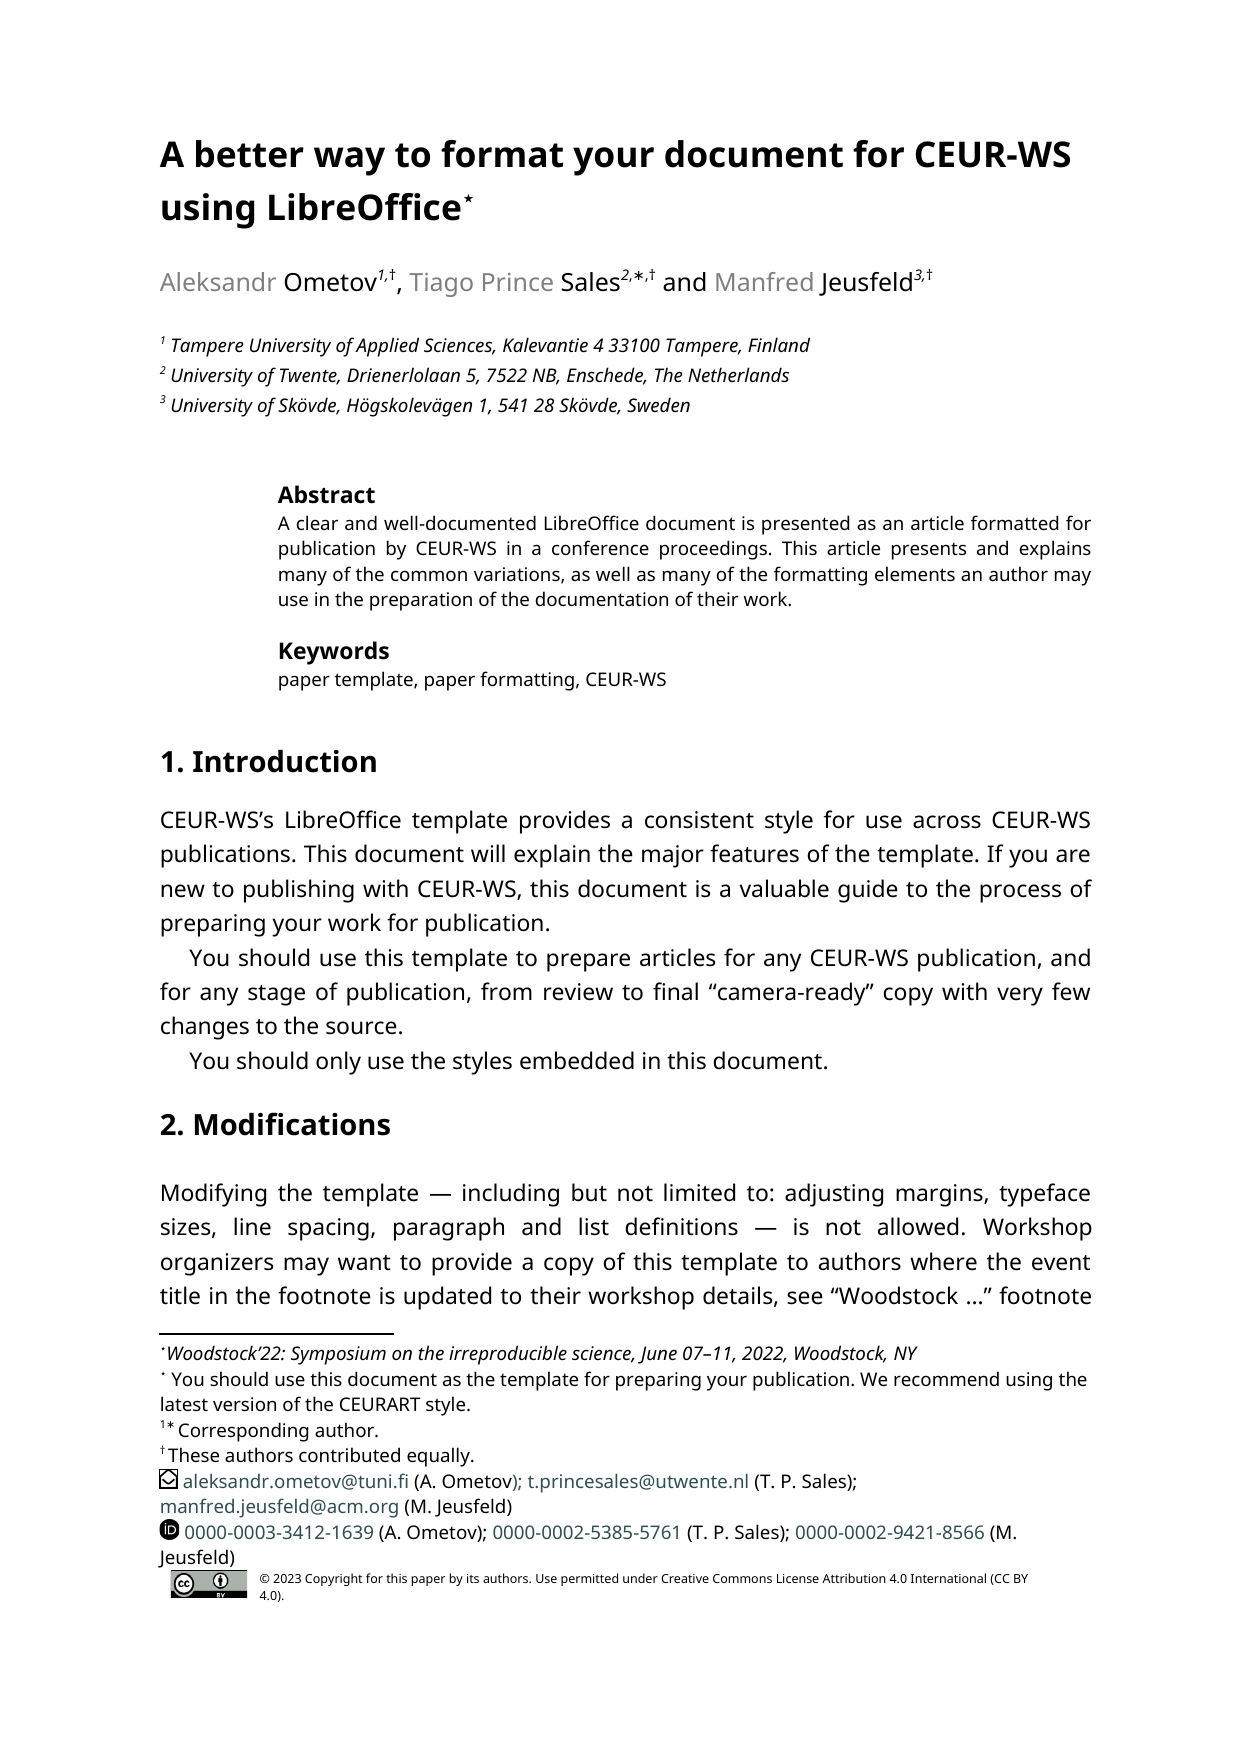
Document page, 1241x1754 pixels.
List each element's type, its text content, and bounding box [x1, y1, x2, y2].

subtitle Introduction [159, 742, 1093, 781]
text You should only use the styles embedded in this document. [159, 1045, 1093, 1076]
text aleksandr.ometov@tuni.fi (A. Ometov); t.princesales@utwente.nl (T. P. Sales); manfred.jeusfeld@acm.org (M. Jeusfeld) [159, 1468, 1093, 1519]
text 2 University of Twente, Drienerlolaan 5, 7522 NB, Enschede, The Netherlands [159, 362, 1093, 388]
title A better way to format your document for CEUR-WS using LibreOffice [159, 130, 1093, 231]
text paper template, paper formatting, CEUR-WS [159, 666, 1093, 692]
picture [160, 1470, 177, 1488]
text 0000-0003-3412-1639 (A. Ometov); 0000-0002-5385-5761 (T. P. Sales); 0000-0002-9421-8566 (M. Jeusfeld) [159, 1519, 1093, 1570]
table_header [160, 1570, 248, 1604]
text 3 University of Skövde, Högskolevägen 1, 541 28 Skövde, Sweden [159, 392, 1093, 418]
text ∗ Corresponding author. [159, 1417, 1093, 1443]
table_header © 2023 Copyright for this paper by its authors. Use permitted under Creative Commons License Attribution 4.0 International (CC BY 4.0). [248, 1570, 1042, 1604]
title Woodstock’22: Symposium on the irreproducible science, June 07–11, 2022, Woodstock, NY [159, 1341, 1093, 1366]
text CEUR-WS’s LibreOffice template provides a consistent style for use across CEUR-WS publications. This document will explain the major features of the template. If you are new to publishing with CEUR-WS, this document is a valuable guide to the process of preparing your work for publication. [159, 804, 1093, 938]
text ⋆ You should use this document as the template for preparing your publication. We recommend using the latest version of the CEURART style. [159, 1366, 1093, 1417]
text Modifying the template — including but not limited to: adjusting margins, typeface sizes, line spacing, paragraph and list definitions — is not allowed. Workshop organizers may want to provide a copy of this template to authors where the event title in the footnote is updated to their workshop details, see “Woodstock …” footnote [159, 1177, 1093, 1311]
text You should use this template to prepare articles for any CEUR-WS publication, and for any stage of publication, from review to final “camera-ready” copy with very few changes to the source. [159, 942, 1093, 1042]
text 1 Tampere University of Applied Sciences, Kalevantie 4 33100 Tampere, Finland [159, 333, 1093, 358]
title Abstract [278, 479, 1093, 510]
text A clear and well-documented LibreOffice document is presented as an article formatted for publication by CEUR-WS in a conference proceedings. This article presents and explains many of the common variations, as well as many of the formatting elements an author may use in the preparation of the documentation of their work. [278, 510, 1093, 612]
picture [159, 1519, 180, 1540]
text Aleksandr Ometov1,†, Tiago Prince Sales2,∗,† and Manfred Jeusfeld3,† [159, 265, 1093, 299]
text † These authors contributed equally. [159, 1443, 1093, 1468]
subtitle Modifications [159, 1104, 1093, 1144]
title Keywords [278, 635, 1093, 666]
